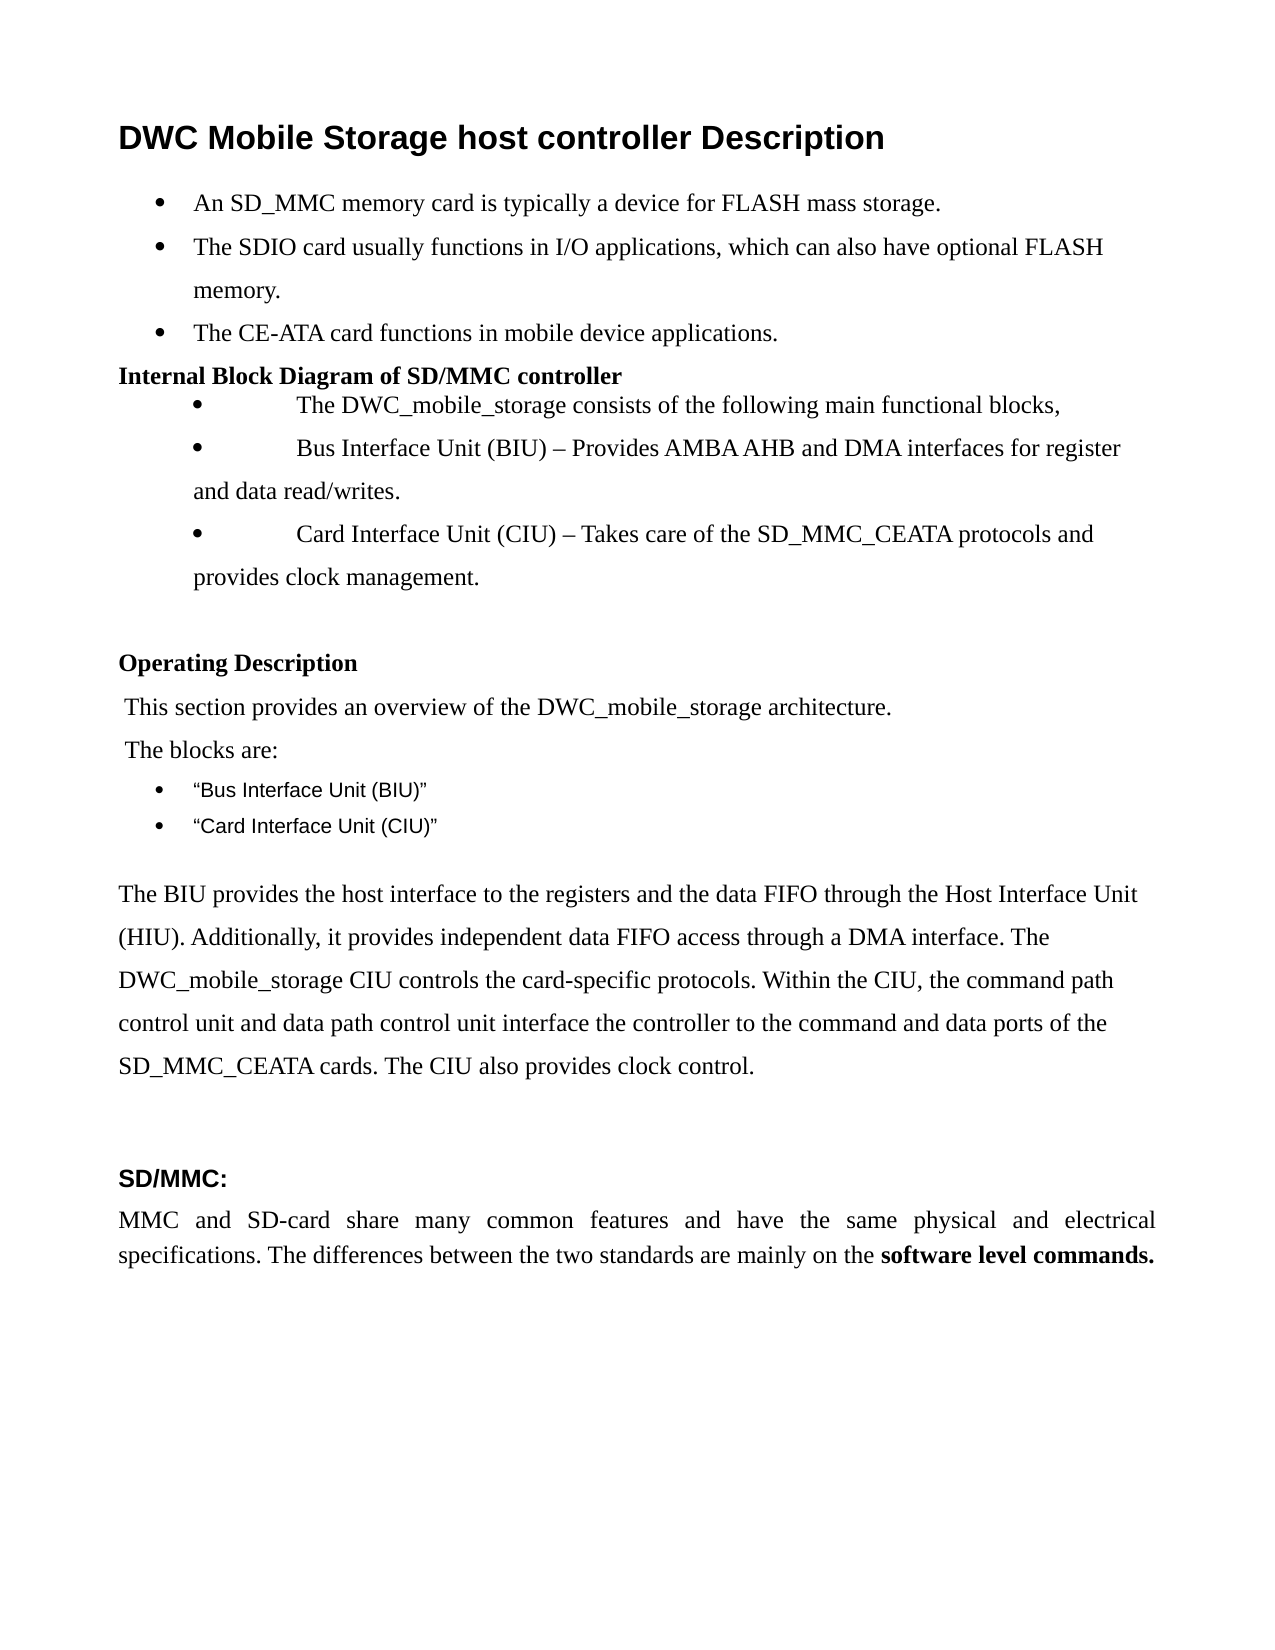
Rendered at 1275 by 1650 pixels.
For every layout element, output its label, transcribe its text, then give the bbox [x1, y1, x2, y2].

list The CE-ATA card functions in mobile device applications. [156, 318, 1157, 347]
text This section provides an overview of the DWC_mobile_storage architecture. [118, 692, 1157, 720]
text The BIU provides the host interface to the registers and the data FIFO through the Host Interface Unit (HIU). Additionally, it provides independent data FIFO access through a DMA interface. The DWC_mobile_storage CIU controls the card-specific protocols. Within the CIU, the command path control unit and data path control unit interface the controller to the command and data ports of the SD_MMC_CEATA cards. The CIU also provides clock control. [118, 879, 1157, 1080]
text The blocks are: [118, 735, 1157, 763]
list Card Interface Unit (CIU) – Takes care of the SD_MMC_CEATA protocols and provides clock management. [193, 519, 1157, 591]
list The SDIO card usually functions in I/O applications, which can also have optional FLASH memory. [156, 232, 1157, 303]
list The DWC_mobile_storage consists of the following main functional blocks, [193, 390, 1157, 418]
subtitle SD/MMC: [118, 1164, 1157, 1193]
list “Card Interface Unit (CIU)” [156, 814, 1157, 838]
text Internal Block Diagram of SD/MMC controller [118, 361, 1157, 390]
list Operating Description [118, 648, 1157, 677]
subtitle DWC Mobile Storage host controller Description [118, 118, 1157, 157]
list An SD_MMC memory card is typically a device for FLASH mass storage. [156, 188, 1157, 217]
list “Bus Interface Unit (BIU)” [156, 778, 1157, 802]
list Bus Interface Unit (BIU) – Provides AMBA AHB and DMA interfaces for register and data read/writes. [193, 433, 1157, 505]
text MMC and SD-card share many common features and have the same physical and electrical specifications. The differences between the two standards are mainly on the software level commands. [118, 1206, 1157, 1269]
